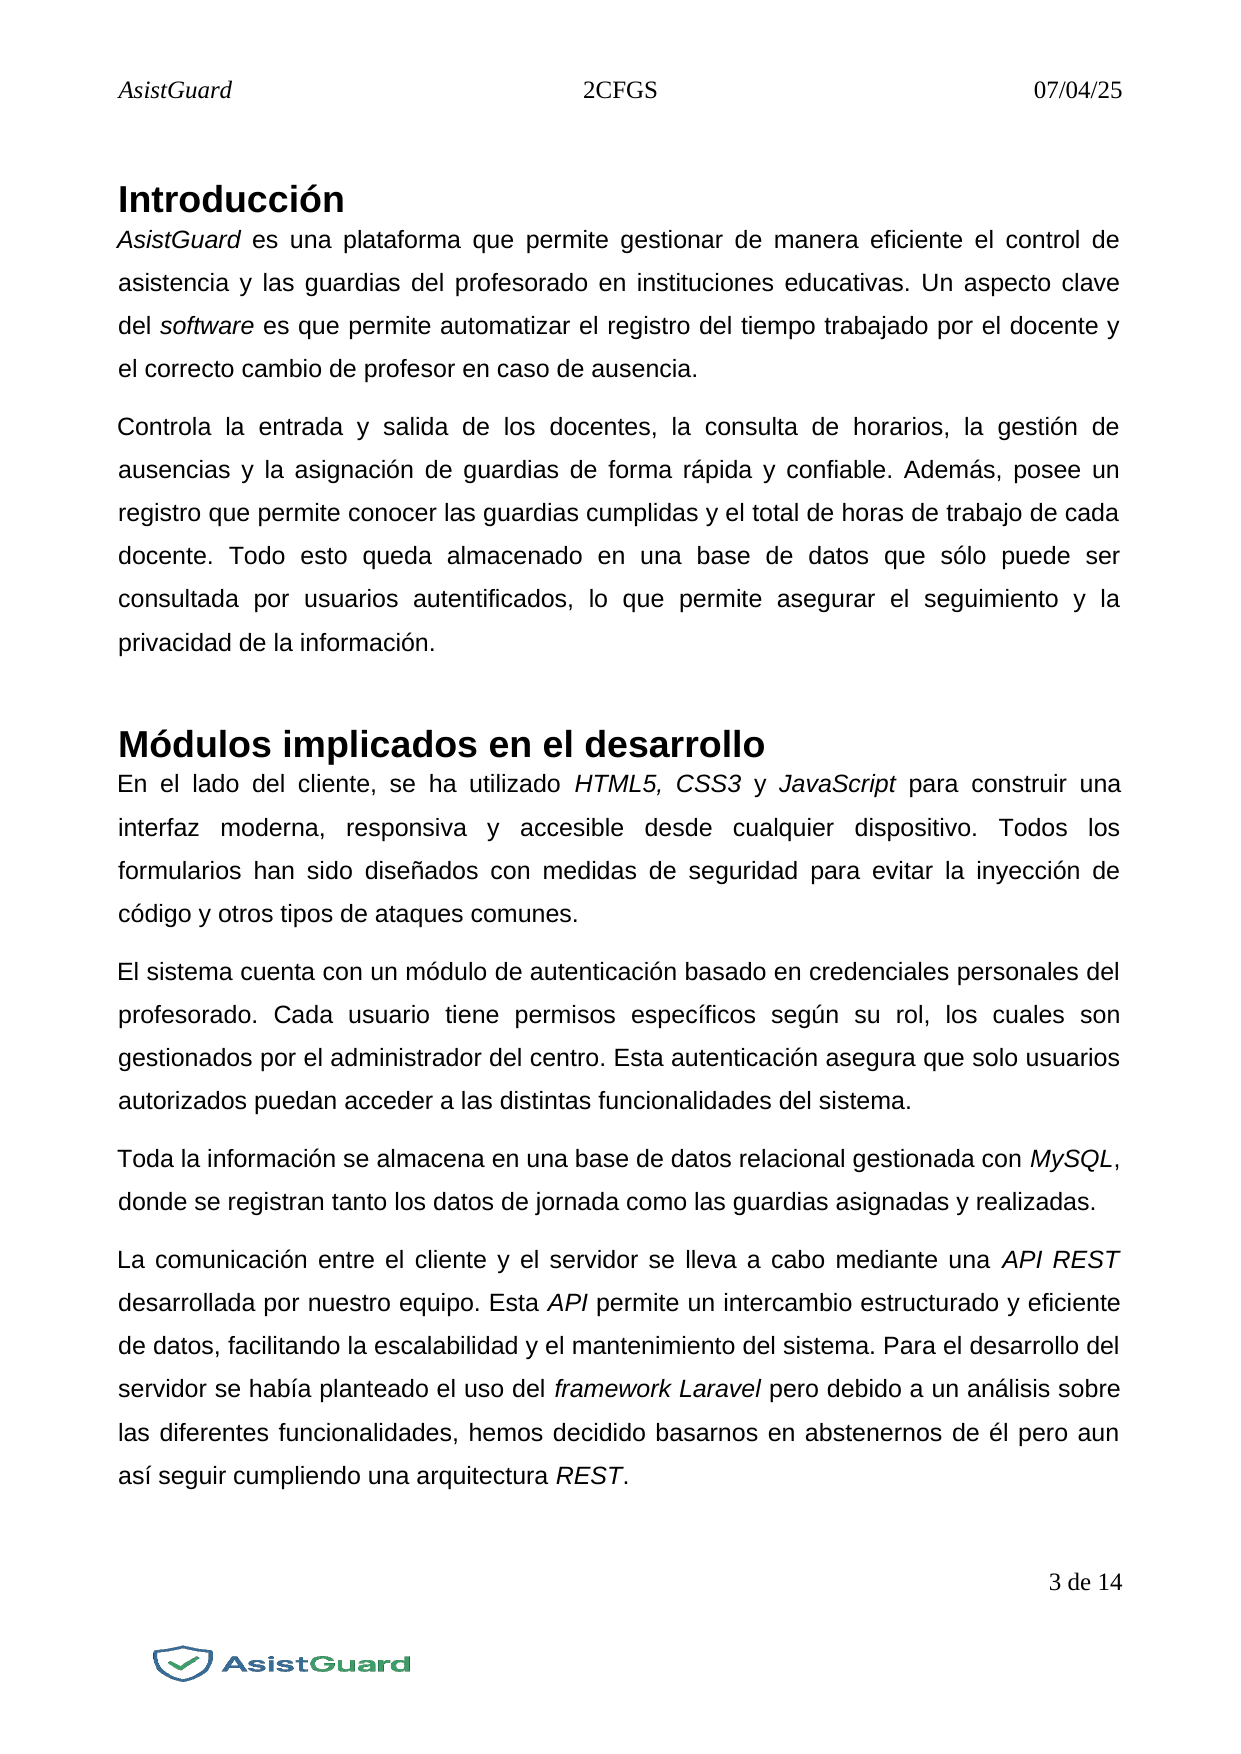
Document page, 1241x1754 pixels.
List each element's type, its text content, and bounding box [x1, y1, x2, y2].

subtitle Introducción [118, 177, 1122, 221]
text El sistema cuenta con un módulo de autenticación basado en credenciales personales del profesorado. Cada usuario tiene permisos específicos según su rol, los cuales son gestionados por el administrador del centro. Esta autenticación asegura que solo usuarios autorizados puedan acceder a las distintas funcionalidades del sistema. [117, 957, 1122, 1115]
picture [118, 1578, 443, 1754]
text Toda la información se almacena en una base de datos relacional gestionada con MySQL, donde se registran tanto los datos de jornada como las guardias asignadas y realizadas. [117, 1144, 1122, 1216]
text AsistGuard es una plataforma que permite gestionar de manera eficiente el control de asistencia y las guardias del profesorado en instituciones educativas. Un aspecto clave del software es que permite automatizar el registro del tiempo trabajado por el docente y el correcto cambio de profesor en caso de ausencia. [117, 225, 1122, 383]
text En el lado del cliente, se ha utilizado HTML5, CSS3 y JavaScript para construir una interfaz moderna, responsiva y accesible desde cualquier dispositivo. Todos los formularios han sido diseñados con medidas de seguridad para evitar la inyección de código y otros tipos de ataques comunes. [117, 769, 1122, 928]
text Controla la entrada y salida de los docentes, la consulta de horarios, la gestión de ausencias y la asignación de guardias de forma rápida y confiable. Además, posee un registro que permite conocer las guardias cumplidas y el total de horas de trabajo de cada docente. Todo esto queda almacenado en una base de datos que sólo puede ser consultada por usuarios autentificados, lo que permite asegurar el seguimiento y la privacidad de la información. [117, 412, 1122, 656]
text La comunicación entre el cliente y el servidor se lleva a cabo mediante una API REST desarrollada por nuestro equipo. Esta API permite un intercambio estructurado y eficiente de datos, facilitando la escalabilidad y el mantenimiento del sistema. Para el desarrollo del servidor se había planteado el uso del framework Laravel pero debido a un análisis sobre las diferentes funcionalidades, hemos decidido basarnos en abstenernos de él pero aun así seguir cumpliendo una arquitectura REST. [117, 1245, 1122, 1489]
subtitle Módulos implicados en el desarrollo [118, 722, 1122, 765]
